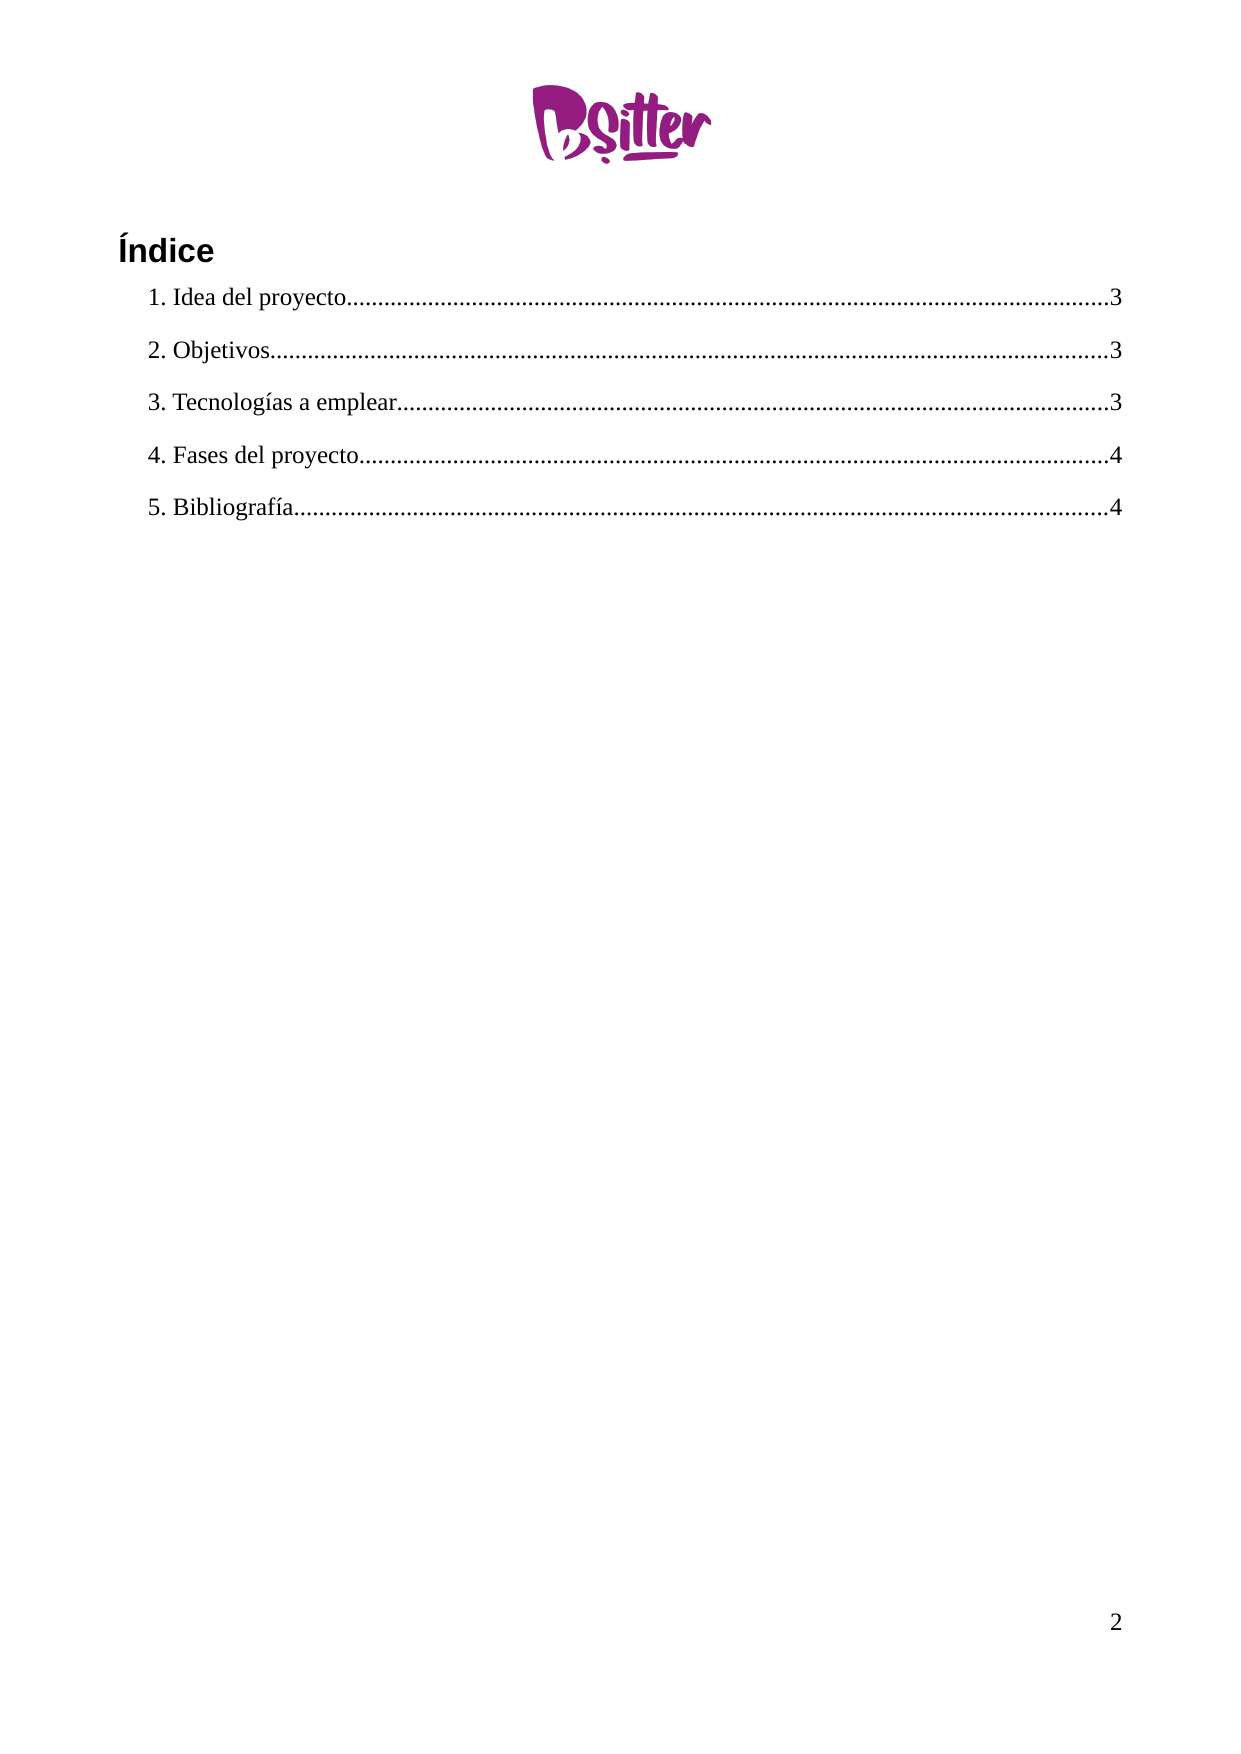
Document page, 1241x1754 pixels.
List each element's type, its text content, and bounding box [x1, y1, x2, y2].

text 2. Objetivos 3 [148, 335, 1122, 364]
text 5. Bibliografía 4 [148, 492, 1122, 521]
text 1. Idea del proyecto 3 [148, 282, 1122, 311]
picture [532, 85, 712, 164]
text 3. Tecnologías a emplear 3 [148, 387, 1122, 416]
subtitle Índice [118, 232, 1122, 270]
text 4. Fases del proyecto 4 [148, 440, 1122, 468]
